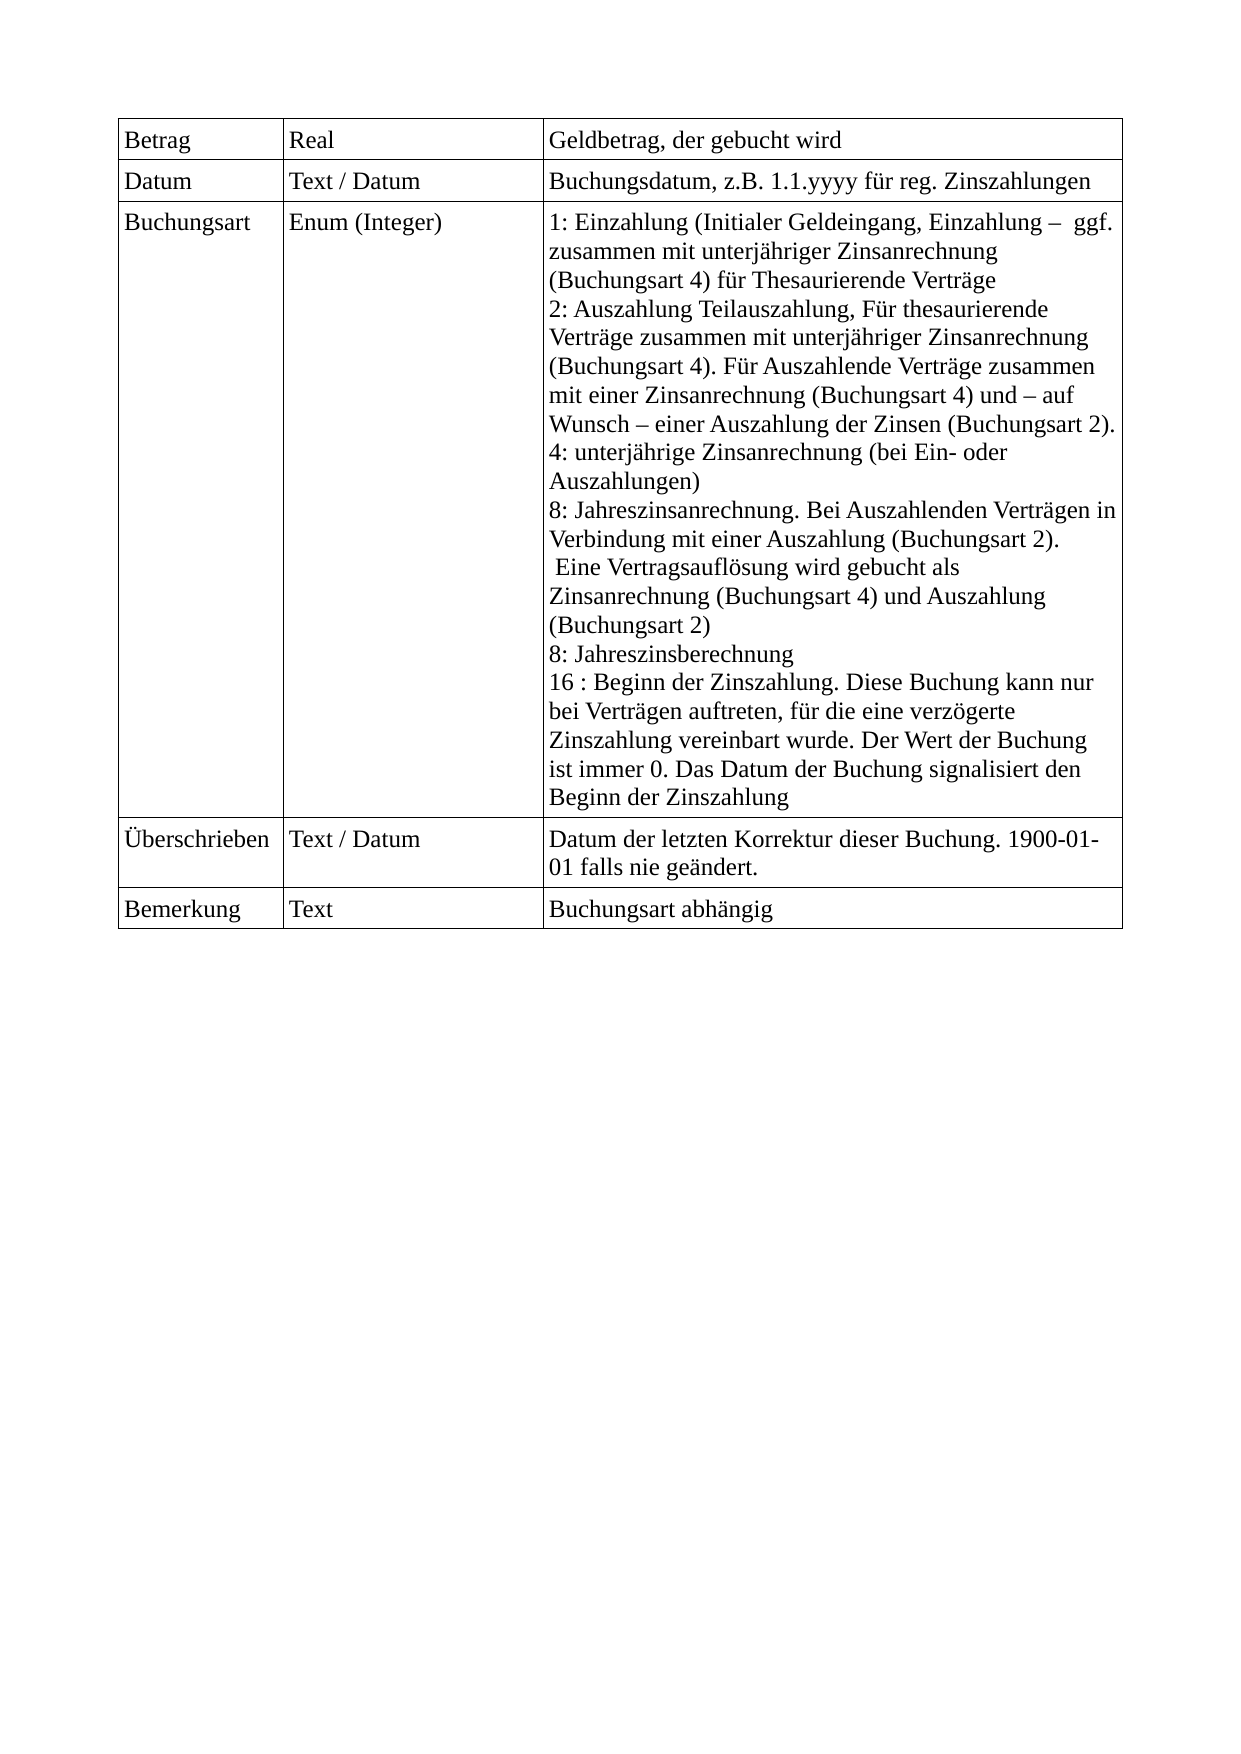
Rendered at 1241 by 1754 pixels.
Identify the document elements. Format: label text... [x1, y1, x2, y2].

table_cell Enum (Integer) [284, 202, 543, 817]
table_cell Text [284, 888, 543, 928]
table_cell Buchungsdatum, z.B. 1.1.yyyy für reg. Zinszahlungen [544, 160, 1122, 201]
table_cell 1: Einzahlung (Initialer Geldeingang, Einzahlung – ggf. zusammen mit unterjähriger Zinsanrechnung (Buchungsart 4) für Thesaurierende Verträge 2: Auszahlung Teilauszahlung, Für thesaurierende Verträge zusammen mit unterjähriger Zinsanrechnung (Buchungsart 4). Für Auszahlende Verträge zusammen mit einer Zinsanrechnung (Buchungsart 4) und – auf Wunsch – einer Auszahlung der Zinsen (Buchungsart 2). 4: unterjährige Zinsanrechnung (bei Ein- oder Auszahlungen) 8: Jahreszinsanrechnung. Bei Auszahlenden Verträgen in Verbindung mit einer Auszahlung (Buchungsart 2). Eine Vertragsauflösung wird gebucht als Zinsanrechnung (Buchungsart 4) und Auszahlung (Buchungsart 2) 8: Jahreszinsberechnung 16 : Beginn der Zinszahlung. Diese Buchung kann nur bei Verträgen auftreten, für die eine verzögerte Zinszahlung vereinbart wurde. Der Wert der Buchung ist immer 0. Das Datum der Buchung signalisiert den Beginn der Zinszahlung [544, 202, 1122, 817]
table_cell Geldbetrag, der gebucht wird [544, 119, 1122, 159]
table_cell Überschrieben [119, 818, 283, 887]
table_cell Text / Datum [284, 818, 543, 887]
table_cell Real [284, 119, 543, 159]
table_cell Betrag [119, 119, 283, 159]
table_cell Datum [119, 160, 283, 201]
table_cell Bemerkung [119, 888, 283, 928]
table_cell Buchungsart [119, 202, 283, 817]
table_cell Datum der letzten Korrektur dieser Buchung. 1900-01-01 falls nie geändert. [544, 818, 1122, 887]
table_cell Buchungsart abhängig [544, 888, 1122, 928]
table_cell Text / Datum [284, 160, 543, 201]
